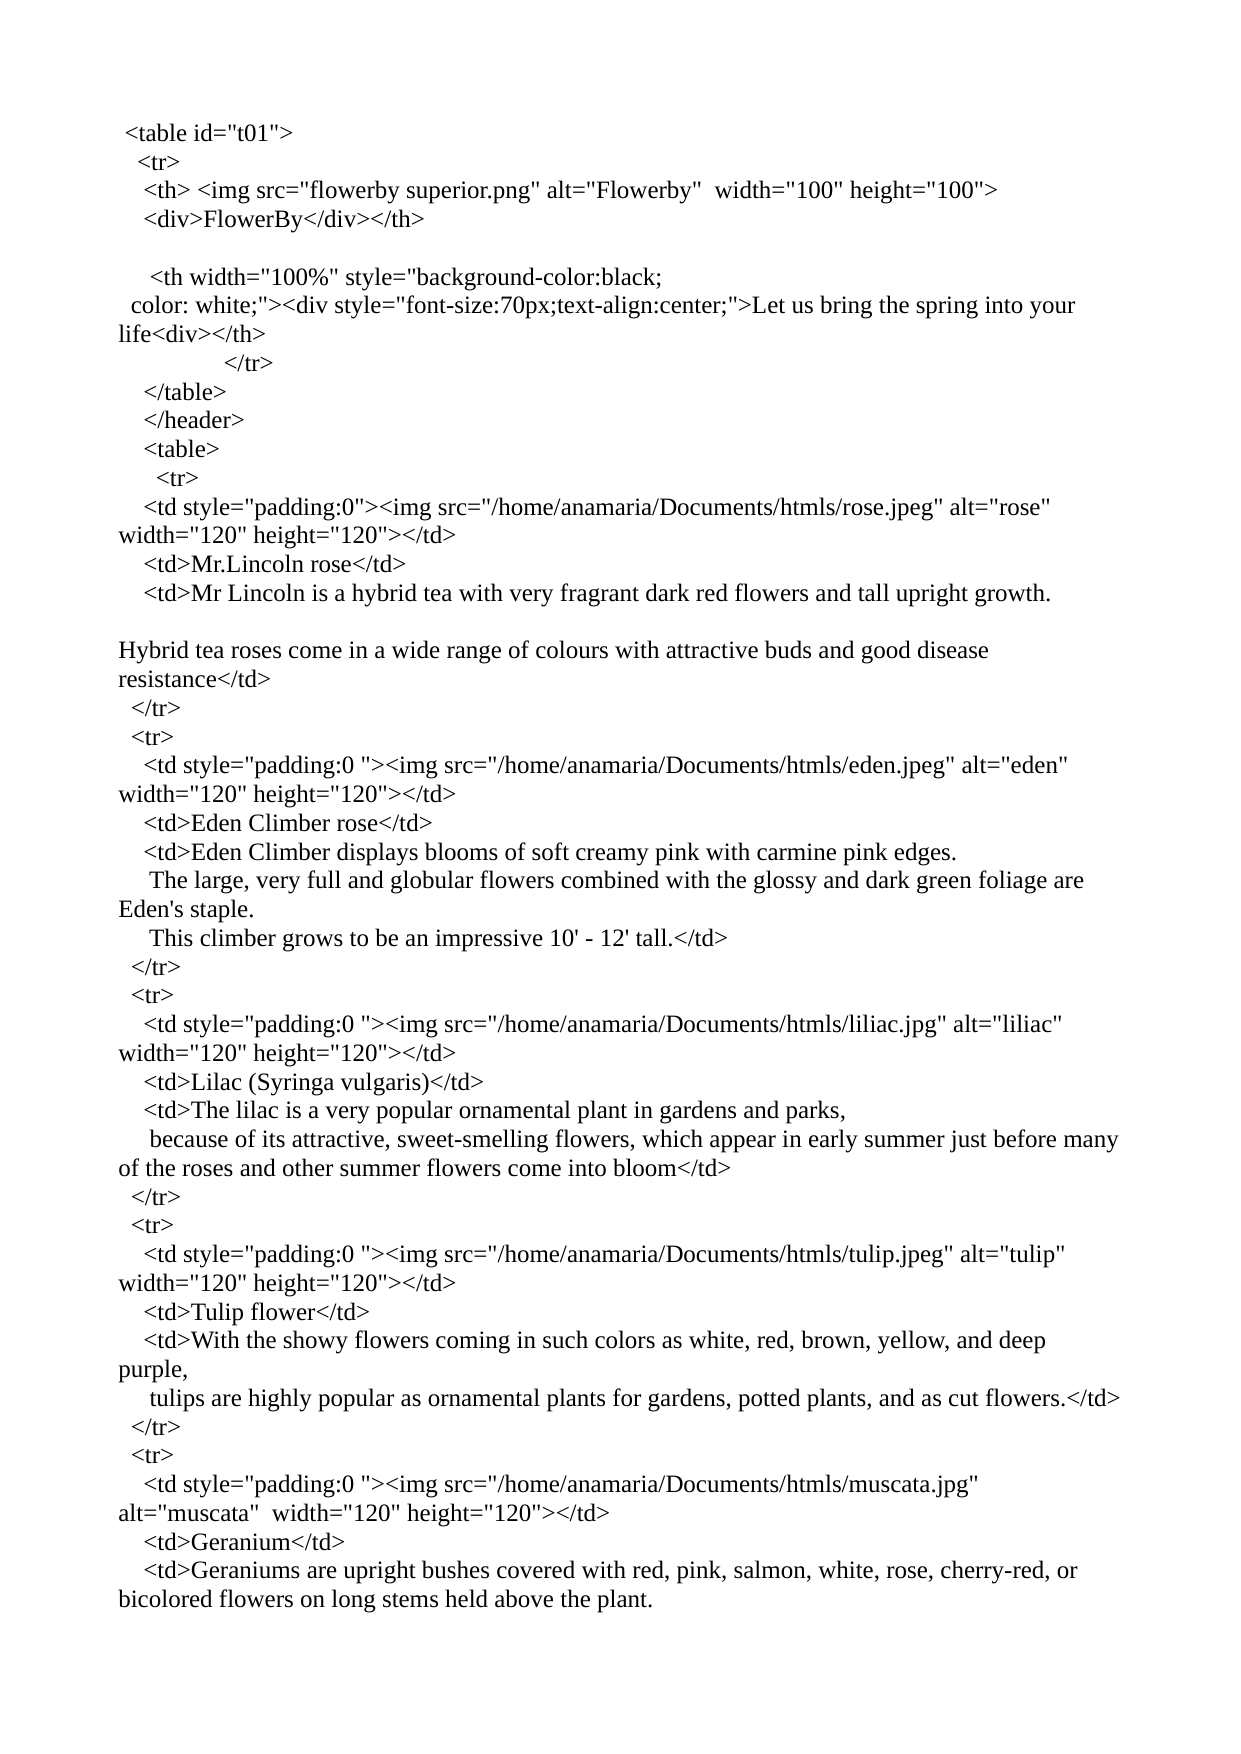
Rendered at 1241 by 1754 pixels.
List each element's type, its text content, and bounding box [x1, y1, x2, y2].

text Hybrid tea roses come in a wide range of colours with attractive buds and good disease resistance</td> [118, 636, 1122, 693]
text <td style="padding:0"><img src="/home/anamaria/Documents/htmls/rose.jpeg" alt="rose" width="120" height="120"></td> [118, 492, 1122, 549]
text tulips are highly popular as ornamental plants for gardens, potted plants, and as cut flowers.</td> [118, 1383, 1122, 1412]
text </tr> [118, 1182, 1122, 1211]
text </header> [118, 406, 1122, 434]
text <td style="padding:0 "><img src="/home/anamaria/Documents/htmls/muscata.jpg" alt="muscata" width="120" height="120"></td> [118, 1469, 1122, 1527]
text </tr> [118, 693, 1122, 722]
text <td>Mr Lincoln is a hybrid tea with very fragrant dark red flowers and tall upright growth. [118, 578, 1122, 607]
text </tr> [118, 1412, 1122, 1441]
text <tr> [118, 1211, 1122, 1239]
text <td style="padding:0 "><img src="/home/anamaria/Documents/htmls/tulip.jpeg" alt="tulip" width="120" height="120"></td> [118, 1239, 1122, 1297]
text </table> [118, 377, 1122, 406]
text <td>Eden Climber rose</td> [118, 808, 1122, 837]
text <tr> [118, 463, 1122, 492]
text <td style="padding:0 "><img src="/home/anamaria/Documents/htmls/eden.jpeg" alt="eden" width="120" height="120"></td> [118, 751, 1122, 808]
text <td>Lilac (Syringa vulgaris)</td> [118, 1067, 1122, 1096]
text The large, very full and globular flowers combined with the glossy and dark green foliage are Eden's staple. [118, 866, 1122, 923]
text <table> [118, 434, 1122, 463]
text </tr> [118, 348, 1122, 377]
text <td>Geranium</td> [118, 1527, 1122, 1556]
text <tr> [118, 147, 1122, 176]
text <td style="padding:0 "><img src="/home/anamaria/Documents/htmls/liliac.jpg" alt="liliac" width="120" height="120"></td> [118, 1009, 1122, 1067]
text <table id="t01"> [118, 118, 1122, 147]
text <td>Eden Climber displays blooms of soft creamy pink with carmine pink edges. [118, 837, 1122, 866]
text <div>FlowerBy</div></th> [118, 204, 1122, 233]
text <td>Tulip flower</td> [118, 1297, 1122, 1326]
text color: white;"><div style="font-size:70px;text-align:center;">Let us bring the spring into your life<div></th> [118, 291, 1122, 348]
text <td>The lilac is a very popular ornamental plant in gardens and parks, [118, 1096, 1122, 1124]
text because of its attractive, sweet-smelling flowers, which appear in early summer just before many of the roses and other summer flowers come into bloom</td> [118, 1124, 1122, 1182]
text </tr> [118, 952, 1122, 981]
text <td>Mr.Lincoln rose</td> [118, 549, 1122, 578]
text <tr> [118, 981, 1122, 1009]
text <td>With the showy flowers coming in such colors as white, red, brown, yellow, and deep purple, [118, 1326, 1122, 1383]
text <tr> [118, 1441, 1122, 1469]
text <td>Geraniums are upright bushes covered with red, pink, salmon, white, rose, cherry-red, or bicolored flowers on long stems held above the plant. [118, 1556, 1122, 1613]
text <tr> [118, 722, 1122, 751]
text This climber grows to be an impressive 10' - 12' tall.</td> [118, 923, 1122, 952]
text <th> <img src="flowerby superior.png" alt="Flowerby" width="100" height="100"> [118, 176, 1122, 204]
text <th width="100%" style="background-color:black; [118, 262, 1122, 291]
